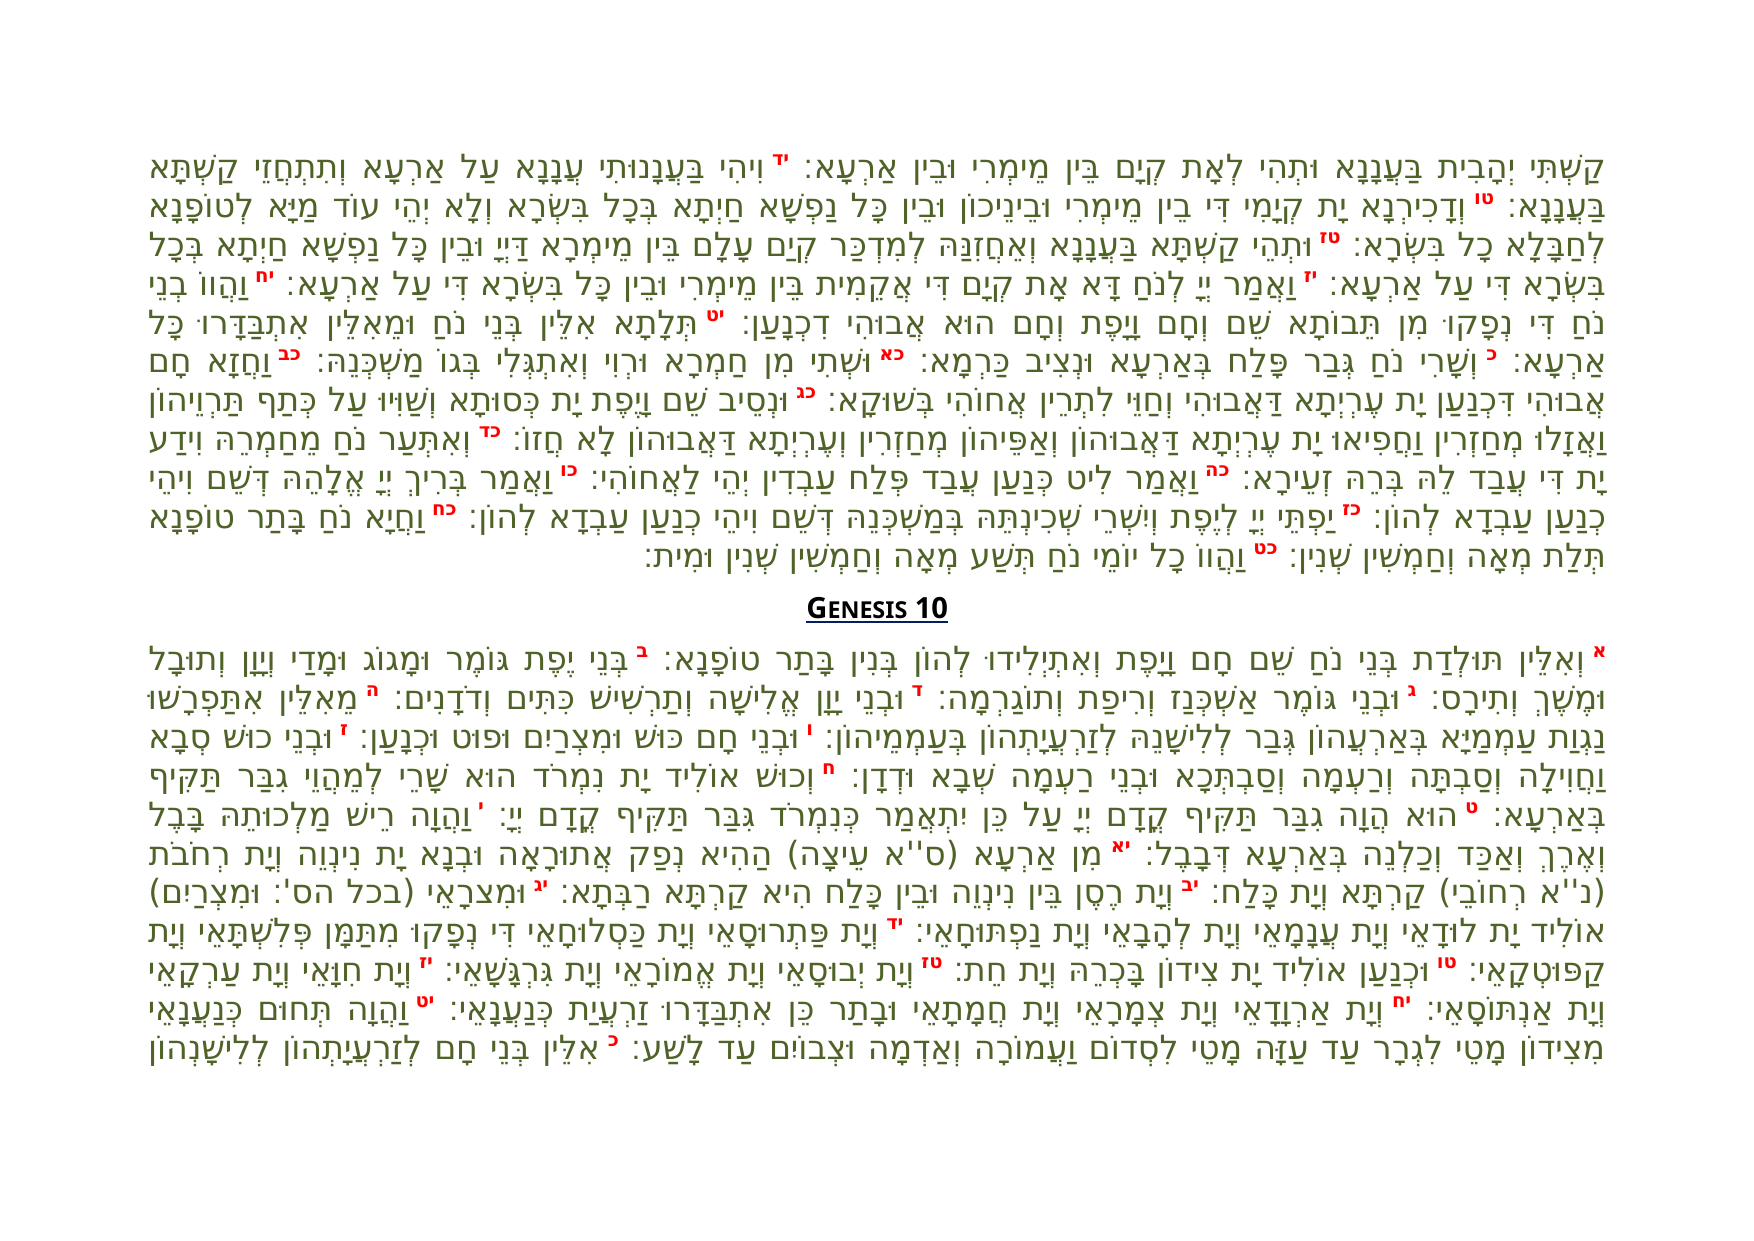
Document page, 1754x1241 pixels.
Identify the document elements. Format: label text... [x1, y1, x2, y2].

text Genesis 10 [148, 588, 1606, 627]
text א וְאִלֵּין תּוּלְדַת בְּנֵי נֹחַ שֵׁם חָם וָיָפֶת וְאִתְיְלִידוּ לְהוֹן בְּנִין בָּתַר טוֹפָנָא׃ ב בְּנֵי יֶפֶת גּוֹמֶר וּמָגוֹג וּמָדַי וְיָוָן וְתוּבָל וּמֶשֶׁךְ וְתִירָס׃ ג וּבְנֵי גּוֹמֶר אַשְׁכְּנַז וְרִיפַת וְתוֹגַרְמָה׃ ד וּבְנֵי יָוָן אֱלִישָׁה וְתַרְשִׁישׁ כִּתִּים וְדֹדָנִים׃ ה מֵאִלֵּין אִתַּפְרָשׁוּ נַגְוַת עַמְמַיָּא בְּאַרְעֲהוֹן גְּבַר לְלִישָׁנֵהּ לְזַרְעֲיָתְהוֹן בְּעַמְמֵיהוֹן׃ ו וּבְנֵי חָם כּוּשׁ וּמִצְרַיִם וּפוּט וּכְנָעַן׃ ז וּבְנֵי כוּשׁ סְבָא וַחֲוִילָה וְסַבְתָּה וְרַעְמָה וְסַבְתְּכָא וּבְנֵי רַעְמָה שְׁבָא וּדְדָן׃ ח וְכוּשׁ אוֹלִיד יָת נִמְרֹד הוּא שָׁרֵי לְמֵהֲוֵי גִבַּר תַּקִּיף בְּאַרְעָא׃ ט הוּא הֲוָה גִבַּר תַּקִּיף קֳדָם יְיָ עַל כֵּן יִתְאֲמַר כְּנִמְרֹד גִּבַּר תַּקִּיף קֳדָם יְיָ׃ י וַהֲוָה רֵישׁ מַלְכוּתֵהּ בָּבֶל וְאֶרֶךְ וְאַכַּד וְכַלְנֵה בְּאַרְעָא דְּבָבֶל׃ יא מִן אַרְעָא (ס''א עֵיצָה) הַהִיא נְפַק אֲתוּרָאָה וּבְנָא יָת נִינְוֵה וְיָת רְחֹבֹת (נ''א רְחוֹבֵי) קַרְתָּא וְיָת כָּלַח׃ יב וְיָת רֶסֶן בֵּין נִינְוֵה וּבֵין כָּלַח הִיא קַרְתָּא רַבְּתָא׃ יג וּמִצרָאֵי (בכל הס'׃ וּמִצְרַיִם) אוֹלִיד יָת לוּדָאֵי וְיָת עֲנָמָאֵי וְיָת לְהָבָאֵי וְיָת נַפְתּוּחָאֵי׃ יד וְיָת פַּתְרוּסָאֵי וְיָת כַּסְלוּחָאֵי דִּי נְפָקוּ מִתַּמָּן פְּלִשְׁתָּאֵי וְיָת קַפּוּטְקָאֵי׃ טו וּכְנַעַן אוֹלִיד יָת צִידוֹן בָּכְרֵהּ וְיָת חֵת׃ טז וְיָת יְבוּסָאֵי וְיָת אֱמוֹרָאֵי וְיָת גִּרְגָּשָׁאֵי׃ יז וְיָת חִוָּאֵי וְיָת עַרְקָאֵי וְיָת אַנְתּוֹסָאֵי׃ יח וְיָת אַרְוָדָאֵי וְיָת צְמָרָאֵי וְיָת חֲמָתָאֵי וּבָתַר כֵּן אִתְבַּדָּרוּ זַרְעֲיַת כְּנַעֲנָאֵי׃ יט וַהֲוָה תְּחוּם כְּנַעֲנָאֵי מִצִידוֹן מָטֵי לִגְרָר עַד עַזָּה מָטֵי לִסְדוֹם וַעֲמוֹרָה וְאַדְמָה וּצְבוֹיִם עַד לָשַׁע׃ כ אִלֵּין בְּנֵי חָם לְזַרְעֲיָתְהוֹן לְלִישָׁנְהוֹן [148, 640, 1606, 1067]
text קַשְׁתִּי יְהָבִית בַּעֲנָנָא וּתְהִי לְאָת קְיָם בֵּין מֵימְרִי וּבֵין אַרְעָא׃ יד וִיהִי בַּעֲנָנוּתִי עֲנָנָא עַל אַרְעָא וְתִתְחֲזֵי קַשְׁתָּא בַּעֲנָנָא׃ טו וְדָכִירְנָא יָת קְיָמִי דִּי בֵין מֵימְרִי וּבֵינֵיכוֹן וּבֵין כָּל נַפְשָׁא חַיְתָא בְּכָל בִּשְׂרָא וְלָא יְהֵי עוֹד מַיָּא לְטוֹפָנָא לְחַבָּלָא כָל בִּשְׂרָא׃ טז וּתְהֵי קַשְׁתָּא בַּעֲנָנָא וְאֵחֲזִנַּהּ לְמִדְכַּר קְיַם עָלָם בֵּין מֵימְרָא דַּיְיָ וּבֵין כָּל נַפְשָׁא חַיְתָא בְּכָל בִּשְׂרָא דִּי עַל אַרְעָא׃ יז וַאֲמַר יְיָ לְנֹחַ דָּא אָת קְיָם דִּי אֲקֵמִית בֵּין מֵימְרִי וּבֵין כָּל בִּשְׂרָא דִּי עַל אַרְעָא׃ יח וַהֲווֹ בְנֵי נֹחַ דִּי נְפָקוּ מִן תֵּבוֹתָא שֵׁם וְחָם וָיָפֶת וְחָם הוּא אֲבוּהִי דִכְנָעַן׃ יט תְּלָתָא אִלֵּין בְּנֵי נֹחַ וּמֵאִלֵּין אִתְבַּדָּרוּ כָּל אַרְעָא׃ כ וְשָׁרִי נֹחַ גְּבַר פָּלַח בְּאַרְעָא וּנְצִיב כַּרְמָא׃ כא וּשְׁתִי מִן חַמְרָא וּרְוִי וְאִתְגְּלִי בְּגוֹ מַשְׁכְּנֵהּ׃ כב וַחֲזָא חָם אֲבוּהִי דִּכְנַעַן יָת עֶרְיְתָא דַּאֲבוּהִי וְחַוֵּי לִתְרֵין אֲחוֹהִי בְּשׁוּקָא׃ כג וּנְסֵיב שֵׁם וָיֶפֶת יָת כְּסוּתָא וְשַׁוִּיוּ עַל כְּתַף תַּרְוֵיהוֹן וַאֲזָלוּ מְחַזְרִין וַחֲפִיאוּ יָת עֶרְיְתָא דַּאֲבוּהוֹן וְאַפֵּיהוֹן מְחַזְרִין וְעֶרְיְתָא דַּאֲבוּהוֹן לָא חֲזוֹ׃ כד וְאִתְּעַר נֹחַ מֵחַמְרֵהּ וִידַע יָת דִּי עֲבַד לֵהּ בְּרֵהּ זְעֵירָא׃ כה וַאֲמַר לִיט כְּנַעַן עֲבַד פְּלַח עַבְדִין יְהֵי לַאֲחוֹהִי׃ כו וַאֲמַר בְּרִיךְ יְיָ אֱלָהֵהּ דְּשֵׁם וִיהֵי כְנַעַן עַבְדָא לְהוֹן׃ כז יַפְתֵּי יְיָ לְיֶפֶת וְיִשְׁרֵי שְׁכִינְתֵּהּ בְּמַשְׁכְּנֵהּ דְּשֵׁם וִיהֵי כְנַעַן עַבְדָא לְהוֹן׃ כח וַחֲיָא נֹחַ בָּתַר טוֹפָנָא תְּלַת מְאָה וְחַמְשִׁין שְׁנִין׃ כט וַהֲווֹ כָל יוֹמֵי נֹחַ תְּשַׁע מְאָה וְחַמְשִׁין שְׁנִין וּמִית׃ [148, 148, 1606, 575]
